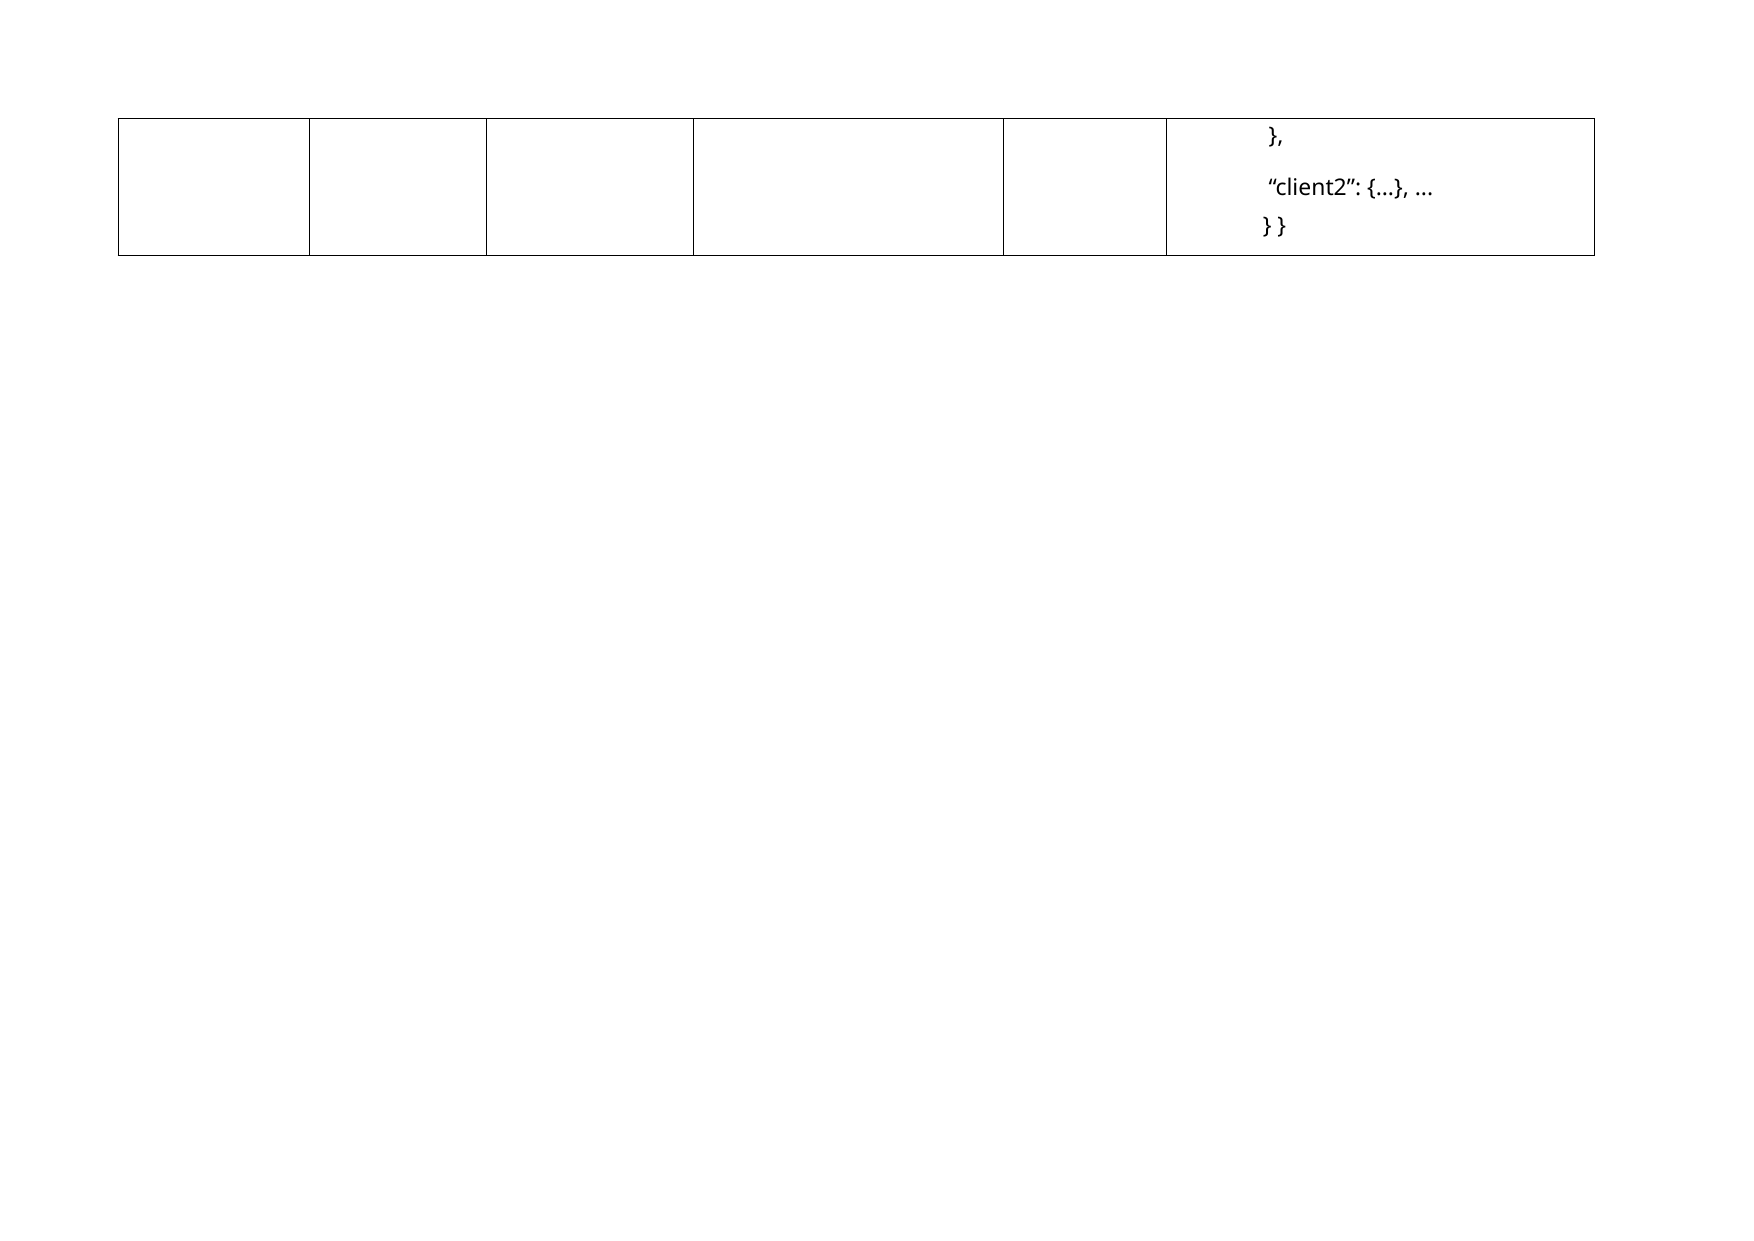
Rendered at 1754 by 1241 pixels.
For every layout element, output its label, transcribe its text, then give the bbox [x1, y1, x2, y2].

table_cell [119, 119, 309, 254]
table_cell }, “client2”: {…}, ... } } [1167, 119, 1594, 254]
table_cell [487, 119, 693, 254]
table_cell [1004, 119, 1166, 254]
table_cell [310, 119, 486, 254]
table_cell [694, 119, 1003, 254]
